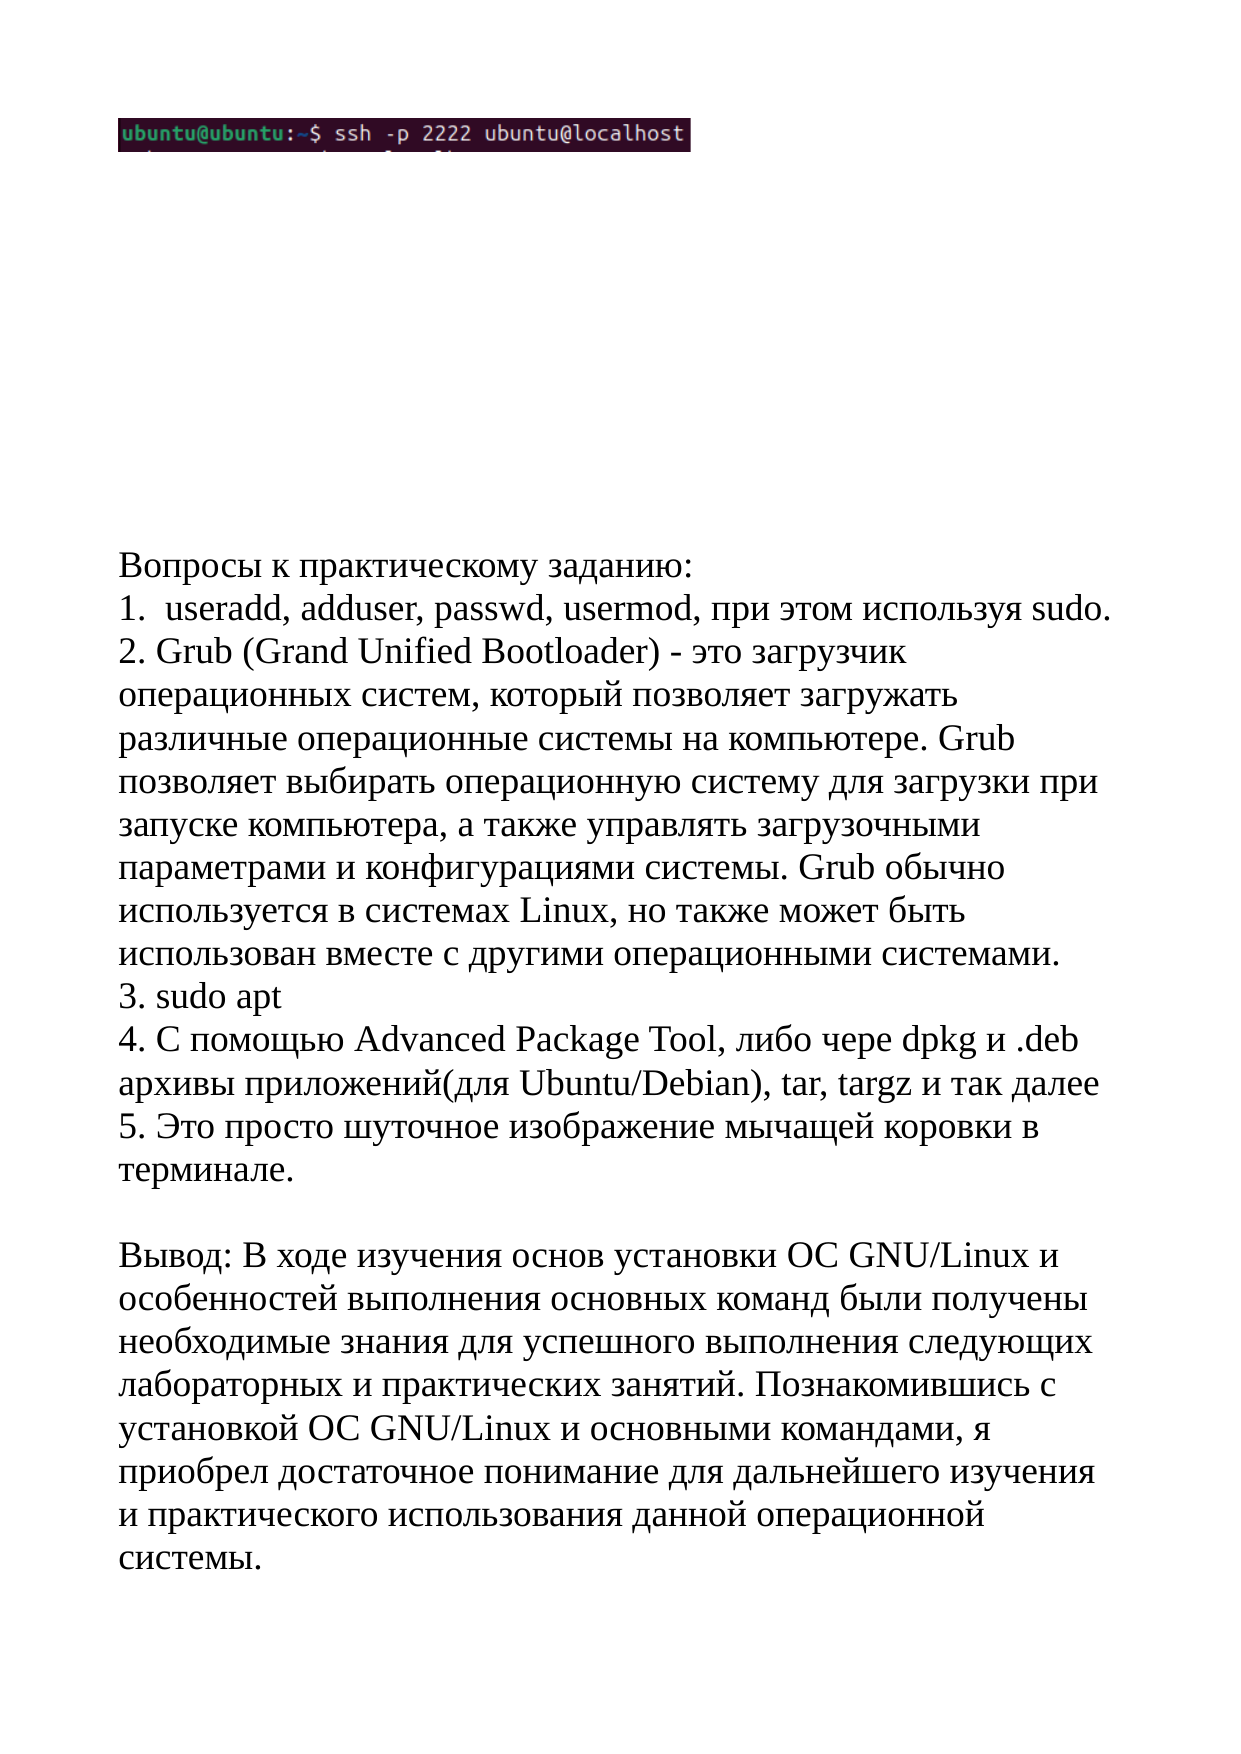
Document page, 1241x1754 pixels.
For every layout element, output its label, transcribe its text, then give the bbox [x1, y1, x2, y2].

text 3. sudo apt [118, 974, 1122, 1017]
text Вопросы к практическому заданию: [118, 542, 1122, 586]
text 2. Grub (Grand Unified Bootloader) - это загрузчик операционных систем, который позволяет загружать различные операционные системы на компьютере. Grub позволяет выбирать операционную систему для загрузки при запуске компьютера, а также управлять загрузочными параметрами и конфигурациями системы. Grub обычно используется в системах Linux, но также может быть использован вместе с другими операционными системами. [118, 629, 1122, 974]
text Вывод: В ходе изучения основ установки ОС GNU/Linux и особенностей выполнения основных команд были получены необходимые знания для успешного выполнения следующих лабораторных и практических занятий. Познакомившись с установкой ОС GNU/Linux и основными командами, я приобрел достаточное понимание для дальнейшего изучения и практического использования данной операционной системы. [118, 1232, 1122, 1577]
text 4. С помощью Advanced Package Tool, либо чере dpkg и .deb архивы приложений(для Ubuntu/Debian), tar, targz и так далее [118, 1017, 1122, 1103]
text 5. Это просто шуточное изображение мычащей коровки в терминале. [118, 1103, 1122, 1189]
text 1. useradd, adduser, passwd, usermod, при этом используя sudo. [118, 586, 1122, 629]
